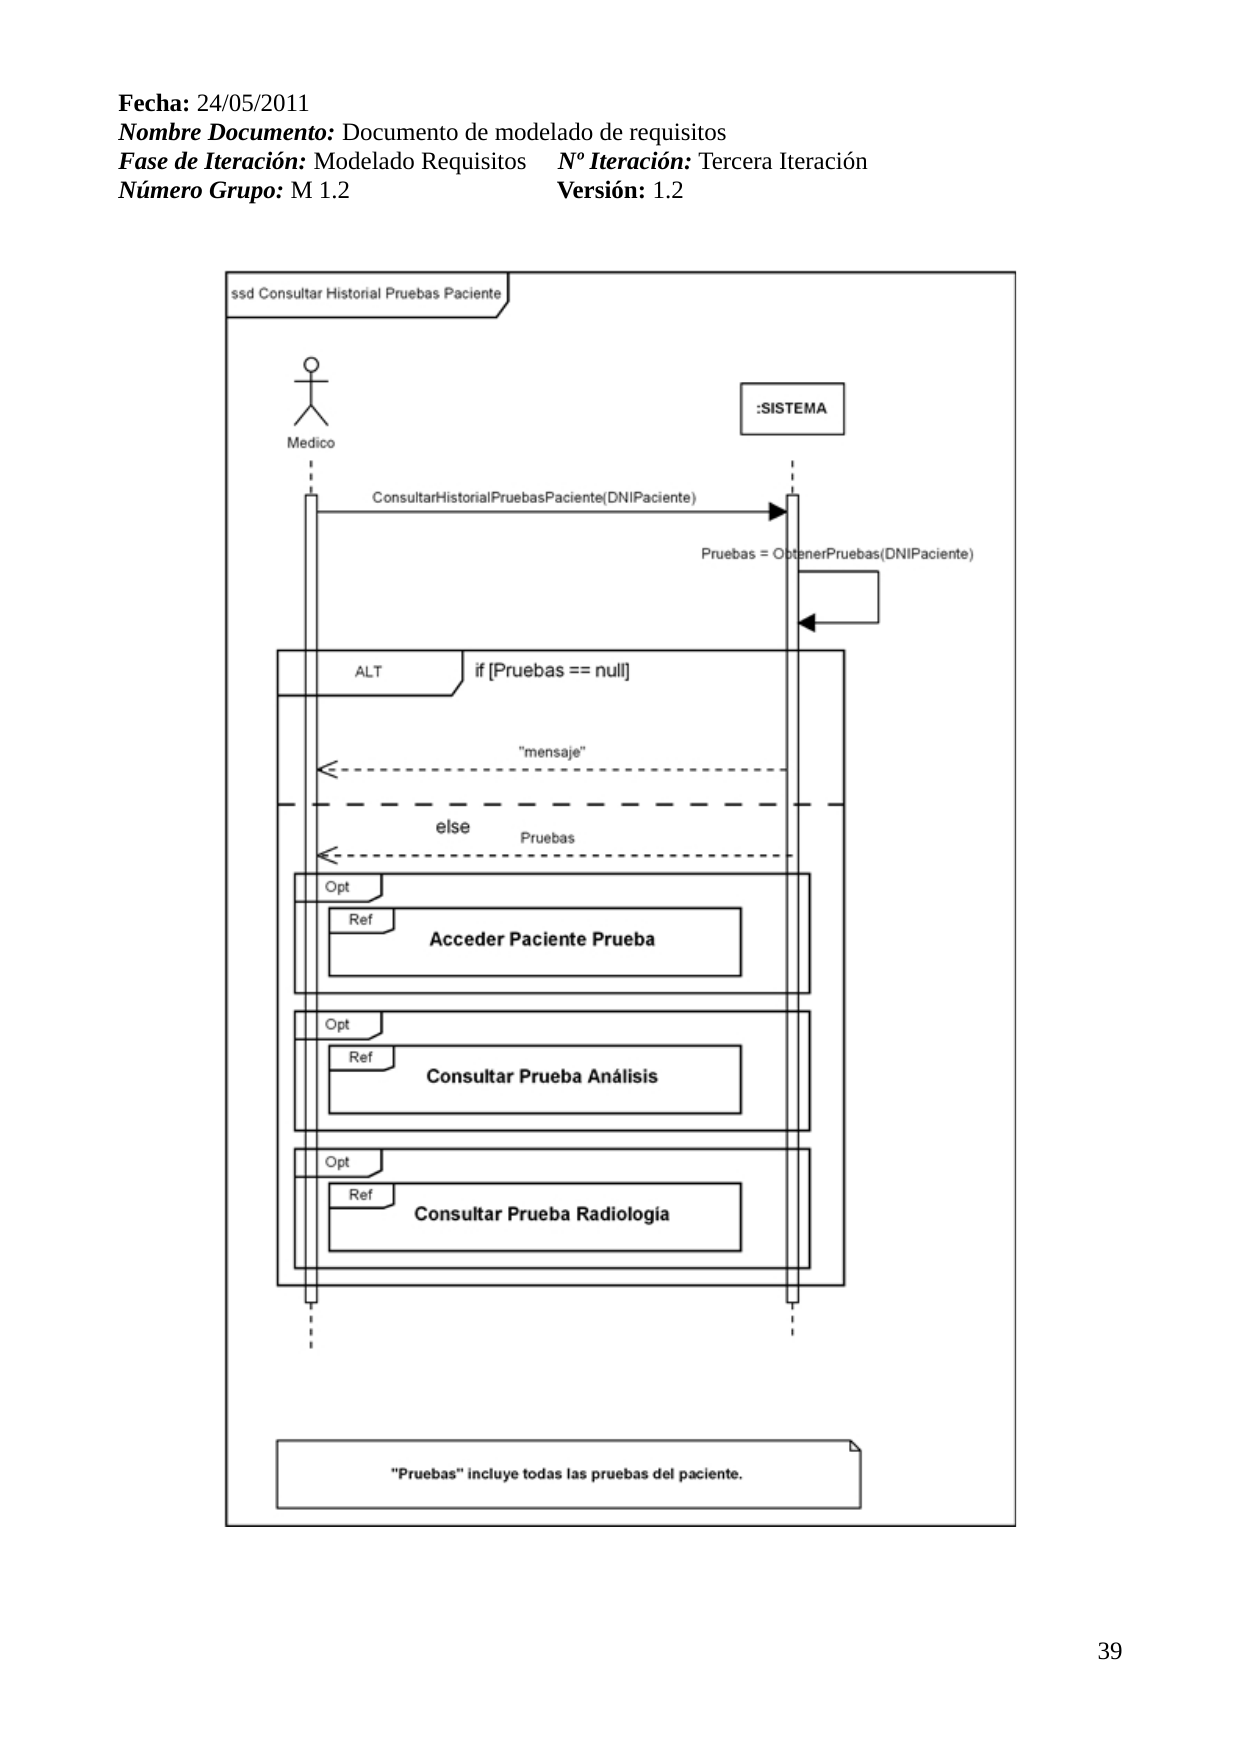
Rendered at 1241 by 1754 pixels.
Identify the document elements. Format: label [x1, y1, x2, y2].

picture [224, 270, 1017, 1527]
